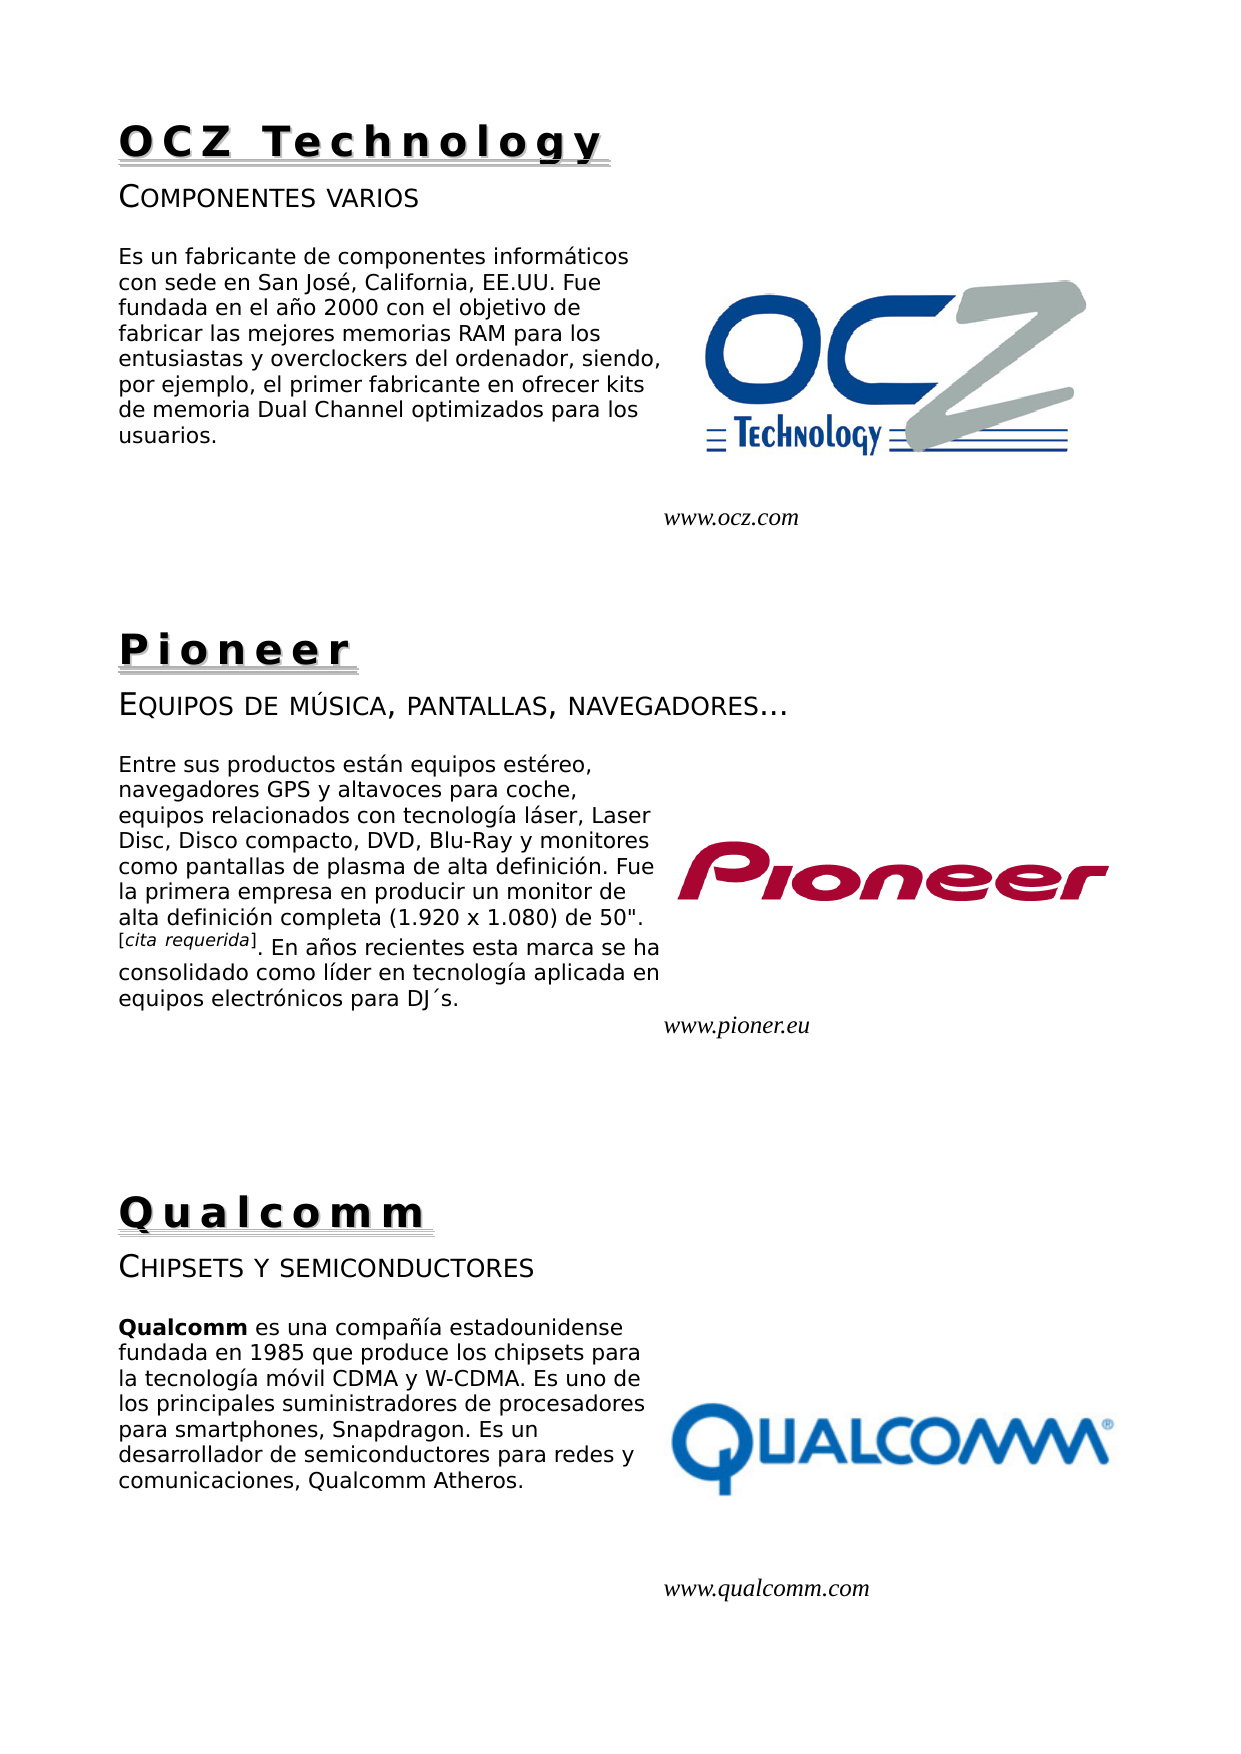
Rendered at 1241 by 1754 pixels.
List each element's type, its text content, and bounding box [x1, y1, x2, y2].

picture [663, 1327, 1123, 1573]
text www.ocz.com [663, 503, 1122, 531]
picture [663, 256, 1123, 503]
text Pioneer [118, 626, 1122, 674]
text Qualcomm es una compañía estadounidense fundada en 1985 que produce los chipsets para la tecnología móvil CDMA y W-CDMA. Es uno de los principales suministradores de procesadores para smartphones, Snapdragon. Es un desarrollador de semiconductores para redes y comunicaciones, Qualcomm Atheros. [118, 1314, 1122, 1493]
text Chipsets y semiconductores [118, 1249, 1122, 1285]
text www.pioner.eu [663, 1010, 1122, 1039]
text Es un fabricante de componentes informáticos con sede en San José, California, EE.UU. Fue fundada en el año 2000 con el objetivo de fabricar las mejores memorias RAM para los entusiastas y overclockers del ordenador, siendo, por ejemplo, el primer fabricante en ofrecer kits de memoria Dual Channel optimizados para los usuarios. [118, 244, 1122, 448]
picture [663, 764, 1123, 1010]
text Equipos de música, pantallas, navegadores... [118, 686, 1122, 722]
text Componentes varios [118, 178, 1122, 215]
text www.qualcomm.com [663, 1573, 1122, 1601]
text OCZ Technology [118, 118, 1122, 167]
text Entre sus productos están equipos estéreo, navegadores GPS y altavoces para coche, equipos relacionados con tecnología láser, Laser Disc, Disco compacto, DVD, Blu-Ray y monitores como pantallas de plasma de alta definición. Fue la primera empresa en producir un monitor de alta definición completa (1.920 x 1.080) de 50".[cita requerida]. En años recientes esta marca se ha consolidado como líder en tecnología aplicada en equipos electrónicos para DJ´s. [118, 752, 1122, 1011]
text Qualcomm [118, 1188, 1122, 1237]
